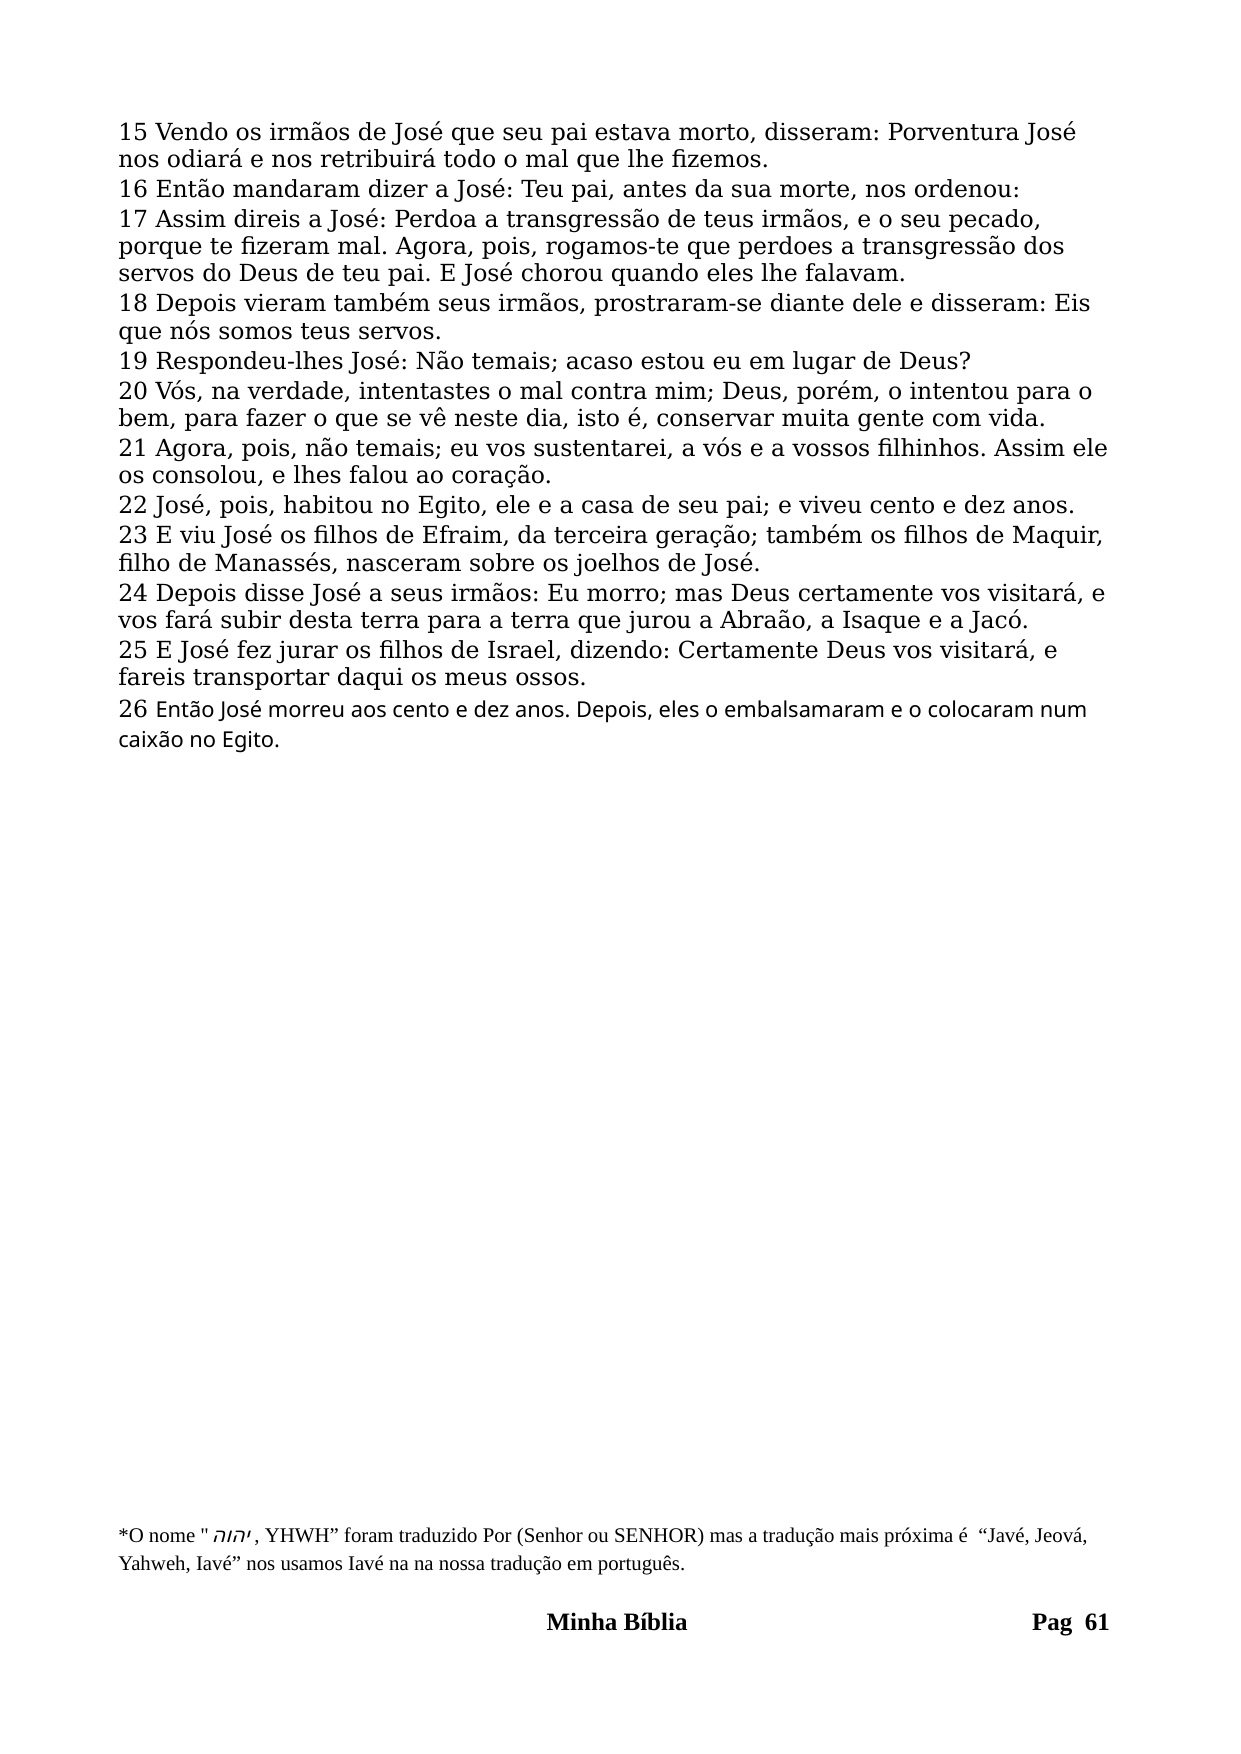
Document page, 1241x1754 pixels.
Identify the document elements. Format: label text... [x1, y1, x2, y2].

text 23 E viu José os filhos de Efraim, da terceira geração; também os filhos de Maquir, filho de Manassés, nasceram sobre os joelhos de José. [118, 522, 1122, 576]
text 25 E José fez jurar os filhos de Israel, dizendo: Certamente Deus vos visitará, e fareis transportar daqui os meus ossos. [118, 636, 1122, 691]
text 26 Então José morreu aos cento e dez anos. Depois, eles o embalsamaram e o colocaram num caixão no Egito. [118, 694, 1122, 753]
text *O nome "יהוה , YHWH” foram traduzido Por (Senhor ou SENHOR) mas a tradução mais próxima é “Javé, Jeová, Yahweh, Iavé” nos usamos Iavé na na nossa tradução em português. [118, 1523, 1122, 1575]
text 21 Agora, pois, não temais; eu vos sustentarei, a vós e a vossos filhinhos. Assim ele os consolou, e lhes falou ao coração. [118, 434, 1122, 489]
text 16 Então mandaram dizer a José: Teu pai, antes da sua morte, nos ordenou: [118, 175, 1122, 203]
text 19 Respondeu-lhes José: Não temais; acaso estou eu em lugar de Deus? [118, 347, 1122, 374]
text 15 Vendo os irmãos de José que seu pai estava morto, disseram: Porventura José nos odiará e nos retribuirá todo o mal que lhe fizemos. [118, 118, 1122, 173]
text 22 José, pois, habitou no Egito, ele e a casa de seu pai; e viveu cento e dez anos. [118, 492, 1122, 519]
text 20 Vós, na verdade, intentastes o mal contra mim; Deus, porém, o intentou para o bem, para fazer o que se vê neste dia, isto é, conservar muita gente com vida. [118, 377, 1122, 432]
text 18 Depois vieram também seus irmãos, prostraram-se diante dele e disseram: Eis que nós somos teus servos. [118, 290, 1122, 344]
text 24 Depois disse José a seus irmãos: Eu morro; mas Deus certamente vos visitará, e vos fará subir desta terra para a terra que jurou a Abraão, a Isaque e a Jacó. [118, 579, 1122, 634]
text 17 Assim direis a José: Perdoa a transgressão de teus irmãos, e o seu pecado, porque te fizeram mal. Agora, pois, rogamos-te que perdoes a transgressão dos servos do Deus de teu pai. E José chorou quando eles lhe falavam. [118, 205, 1122, 287]
